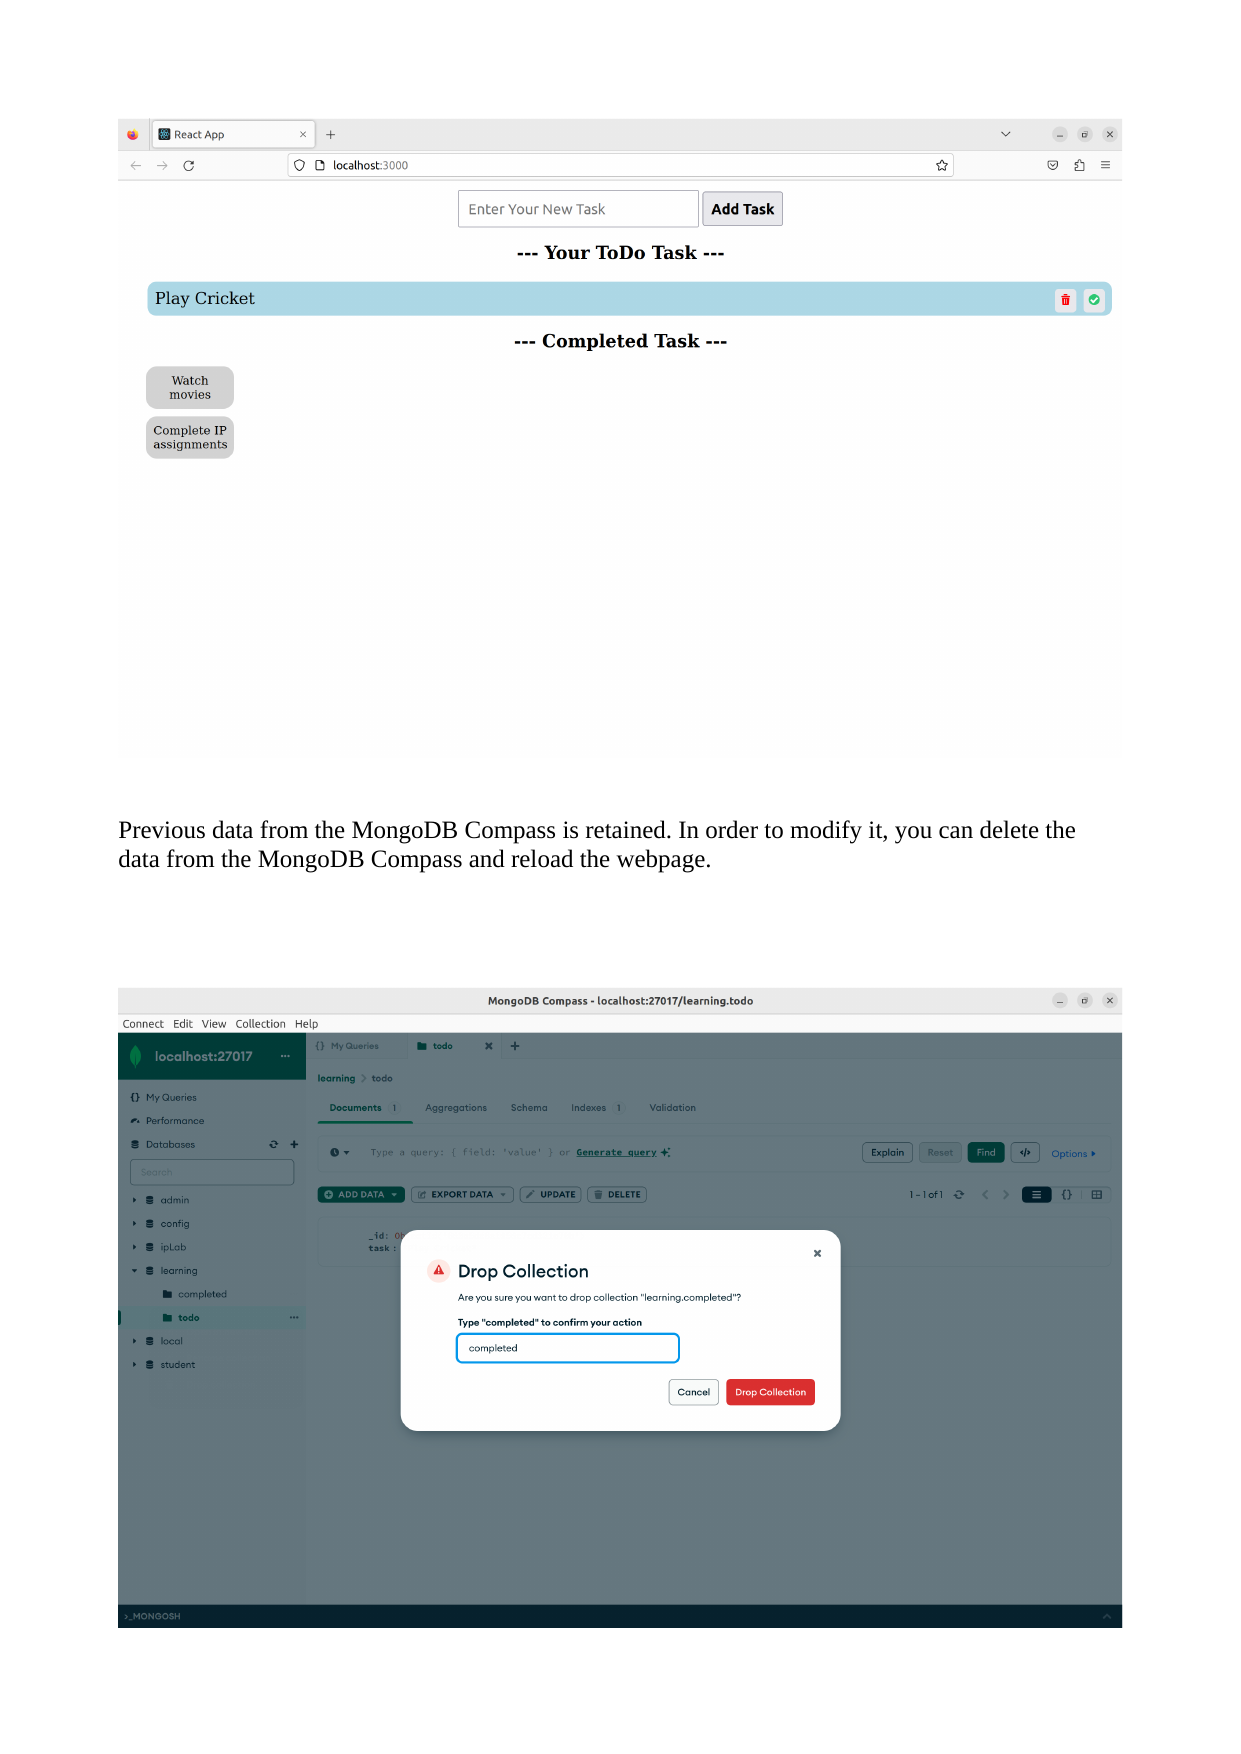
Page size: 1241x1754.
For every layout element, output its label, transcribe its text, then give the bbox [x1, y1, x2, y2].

picture [118, 987, 1123, 1628]
text Previous data from the MongoDB Compass is retained. In order to modify it, you can delete the data from the MongoDB Compass and reload the webpage. [118, 815, 1122, 873]
picture [118, 118, 1123, 758]
